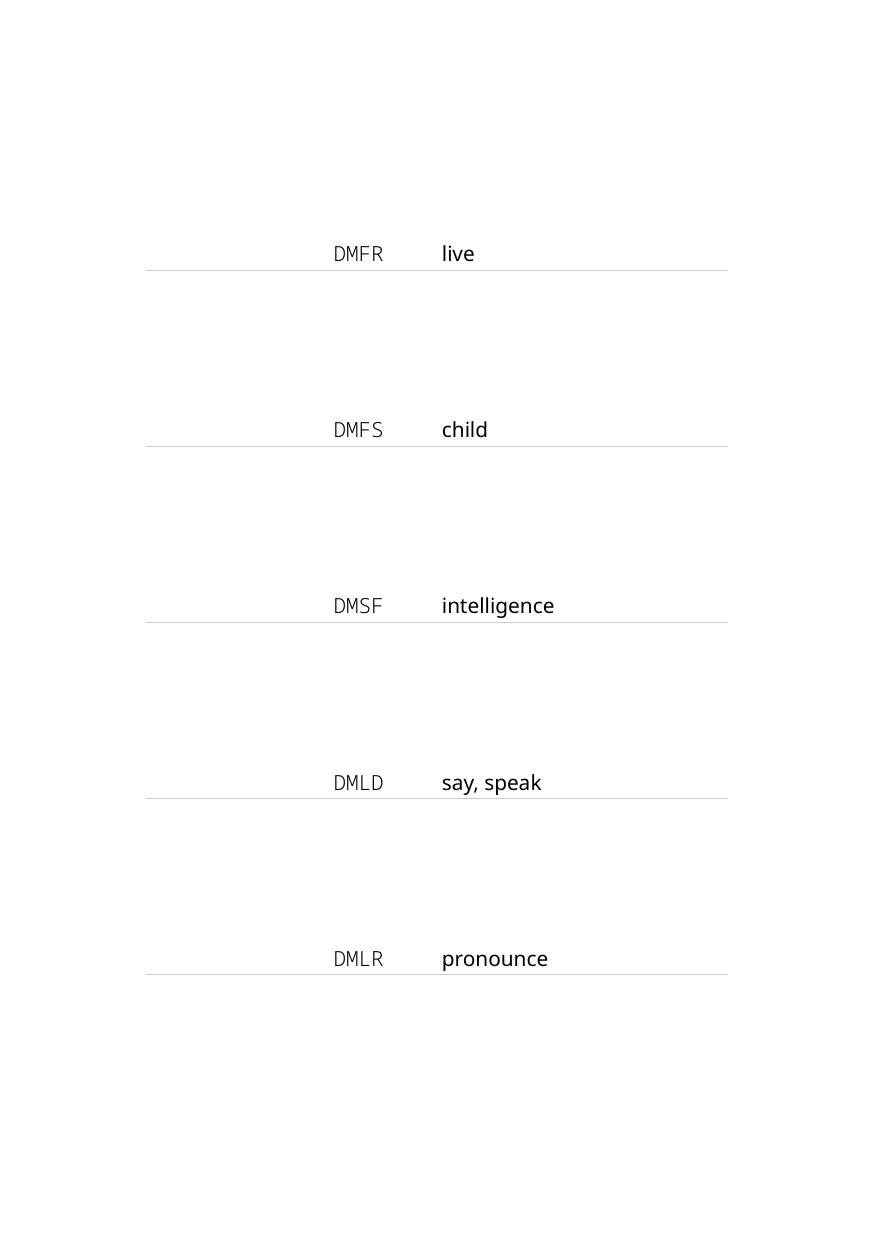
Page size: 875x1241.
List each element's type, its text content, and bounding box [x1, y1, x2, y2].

text DMLD say, speak [146, 623, 728, 798]
text DMFR live [146, 94, 728, 270]
text DMFS child [146, 271, 728, 446]
text DMSF intelligence [146, 447, 728, 622]
text DMLR pronounce [146, 799, 728, 974]
